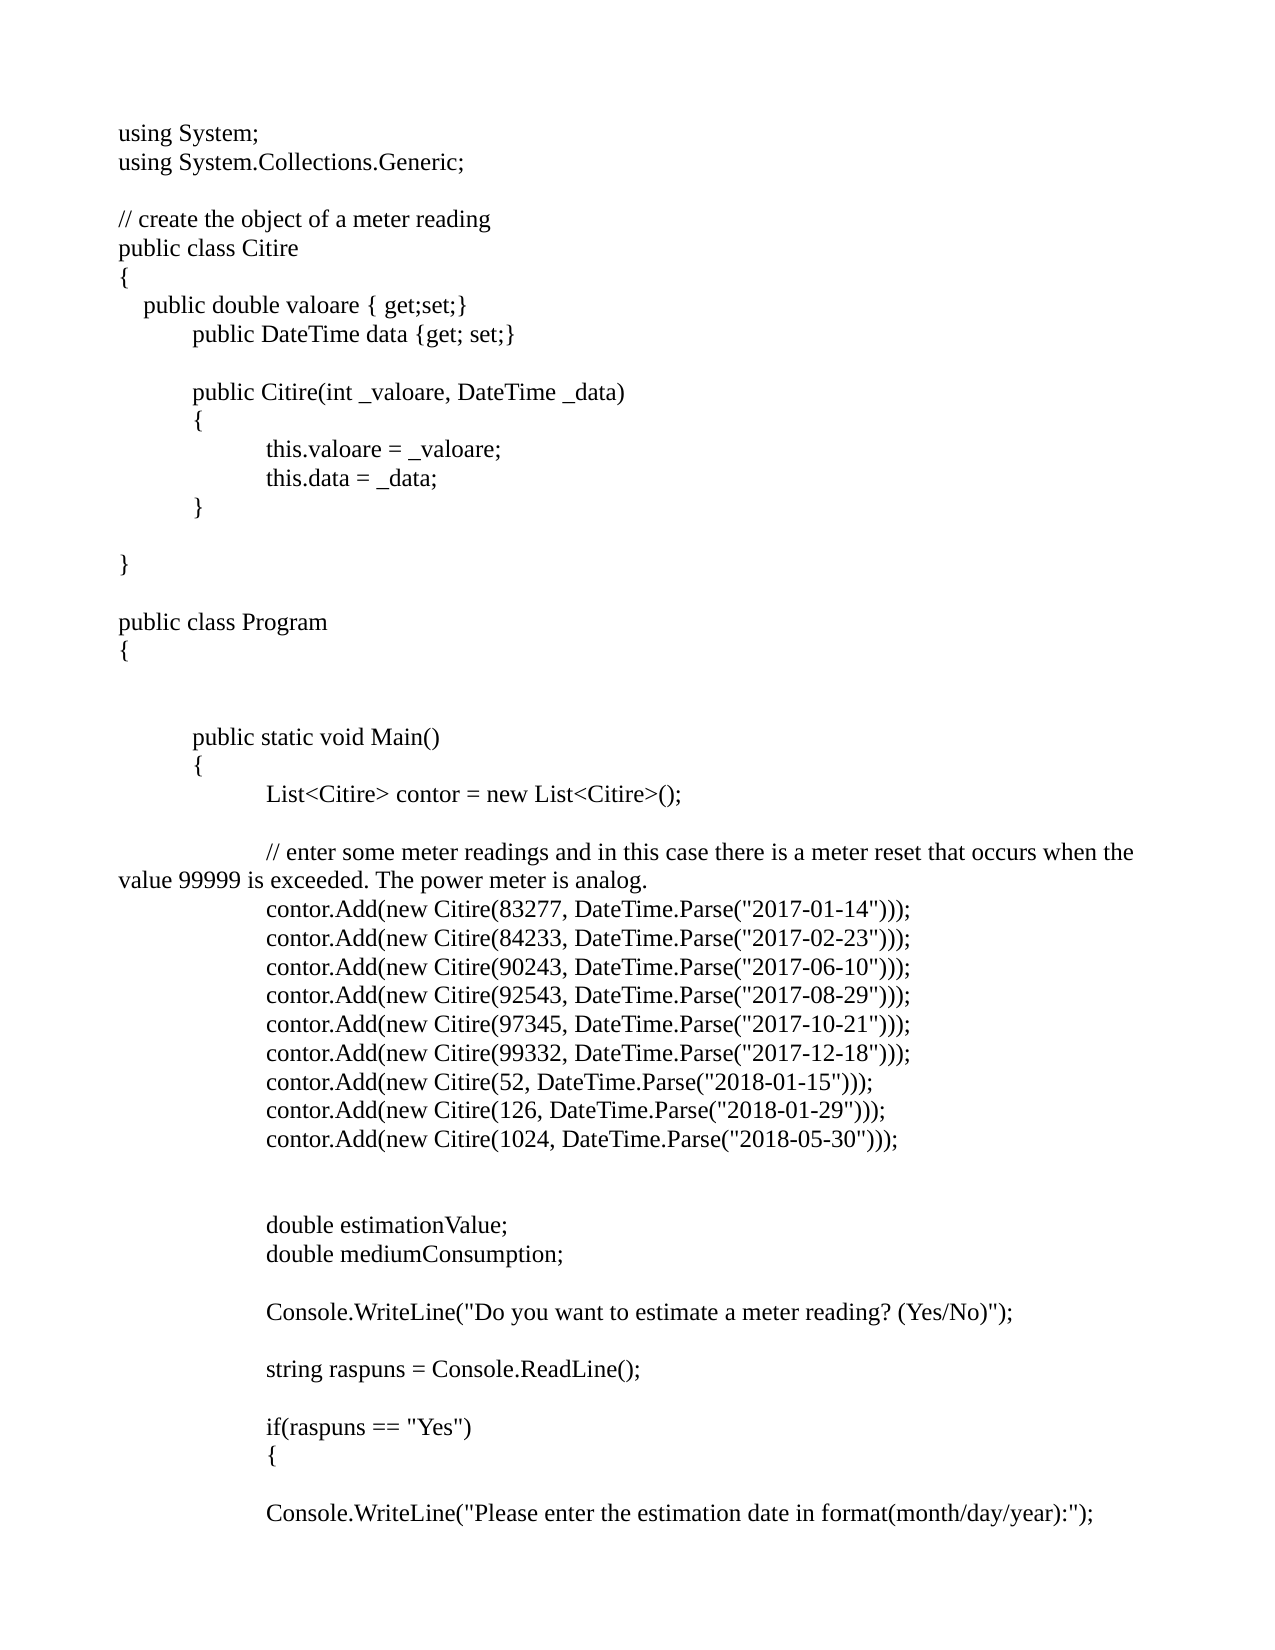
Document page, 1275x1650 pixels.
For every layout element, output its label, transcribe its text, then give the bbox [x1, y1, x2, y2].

text string raspuns = Console.ReadLine(); [118, 1354, 1157, 1383]
text contor.Add(new Citire(52, DateTime.Parse("2018-01-15"))); [118, 1067, 1157, 1096]
text public class Program [118, 607, 1157, 636]
text // create the object of a meter reading [118, 204, 1157, 233]
text List<Citire> contor = new List<Citire>(); [118, 779, 1157, 808]
text contor.Add(new Citire(99332, DateTime.Parse("2017-12-18"))); [118, 1038, 1157, 1067]
text public Citire(int _valoare, DateTime _data) [118, 377, 1157, 406]
text contor.Add(new Citire(83277, DateTime.Parse("2017-01-14"))); [118, 894, 1157, 923]
text double estimationValue; [118, 1211, 1157, 1239]
text this.valoare = _valoare; [118, 434, 1157, 463]
text } [118, 549, 1157, 578]
text double mediumConsumption; [118, 1239, 1157, 1268]
text { [118, 751, 1157, 779]
text // enter some meter readings and in this case there is a meter reset that occurs when the value 99999 is exceeded. The power meter is analog. [118, 837, 1157, 894]
text using System; [118, 118, 1157, 147]
text Console.WriteLine("Do you want to estimate a meter reading? (Yes/No)"); [118, 1297, 1157, 1326]
text public DateTime data {get; set;} [118, 319, 1157, 348]
text contor.Add(new Citire(126, DateTime.Parse("2018-01-29"))); [118, 1096, 1157, 1124]
text contor.Add(new Citire(92543, DateTime.Parse("2017-08-29"))); [118, 981, 1157, 1009]
text Console.WriteLine("Please enter the estimation date in format(month/day/year):"); [118, 1498, 1157, 1527]
text public class Citire [118, 233, 1157, 262]
text { [118, 262, 1157, 291]
text { [118, 406, 1157, 434]
text { [118, 1441, 1157, 1469]
text this.data = _data; [118, 463, 1157, 492]
text contor.Add(new Citire(1024, DateTime.Parse("2018-05-30"))); [118, 1124, 1157, 1153]
text contor.Add(new Citire(84233, DateTime.Parse("2017-02-23"))); [118, 923, 1157, 952]
text { [118, 636, 1157, 664]
text using System.Collections.Generic; [118, 147, 1157, 176]
text contor.Add(new Citire(90243, DateTime.Parse("2017-06-10"))); [118, 952, 1157, 981]
text public double valoare { get;set;} [118, 291, 1157, 319]
text contor.Add(new Citire(97345, DateTime.Parse("2017-10-21"))); [118, 1009, 1157, 1038]
text if(raspuns == "Yes") [118, 1412, 1157, 1441]
text } [118, 492, 1157, 521]
text public static void Main() [118, 722, 1157, 751]
